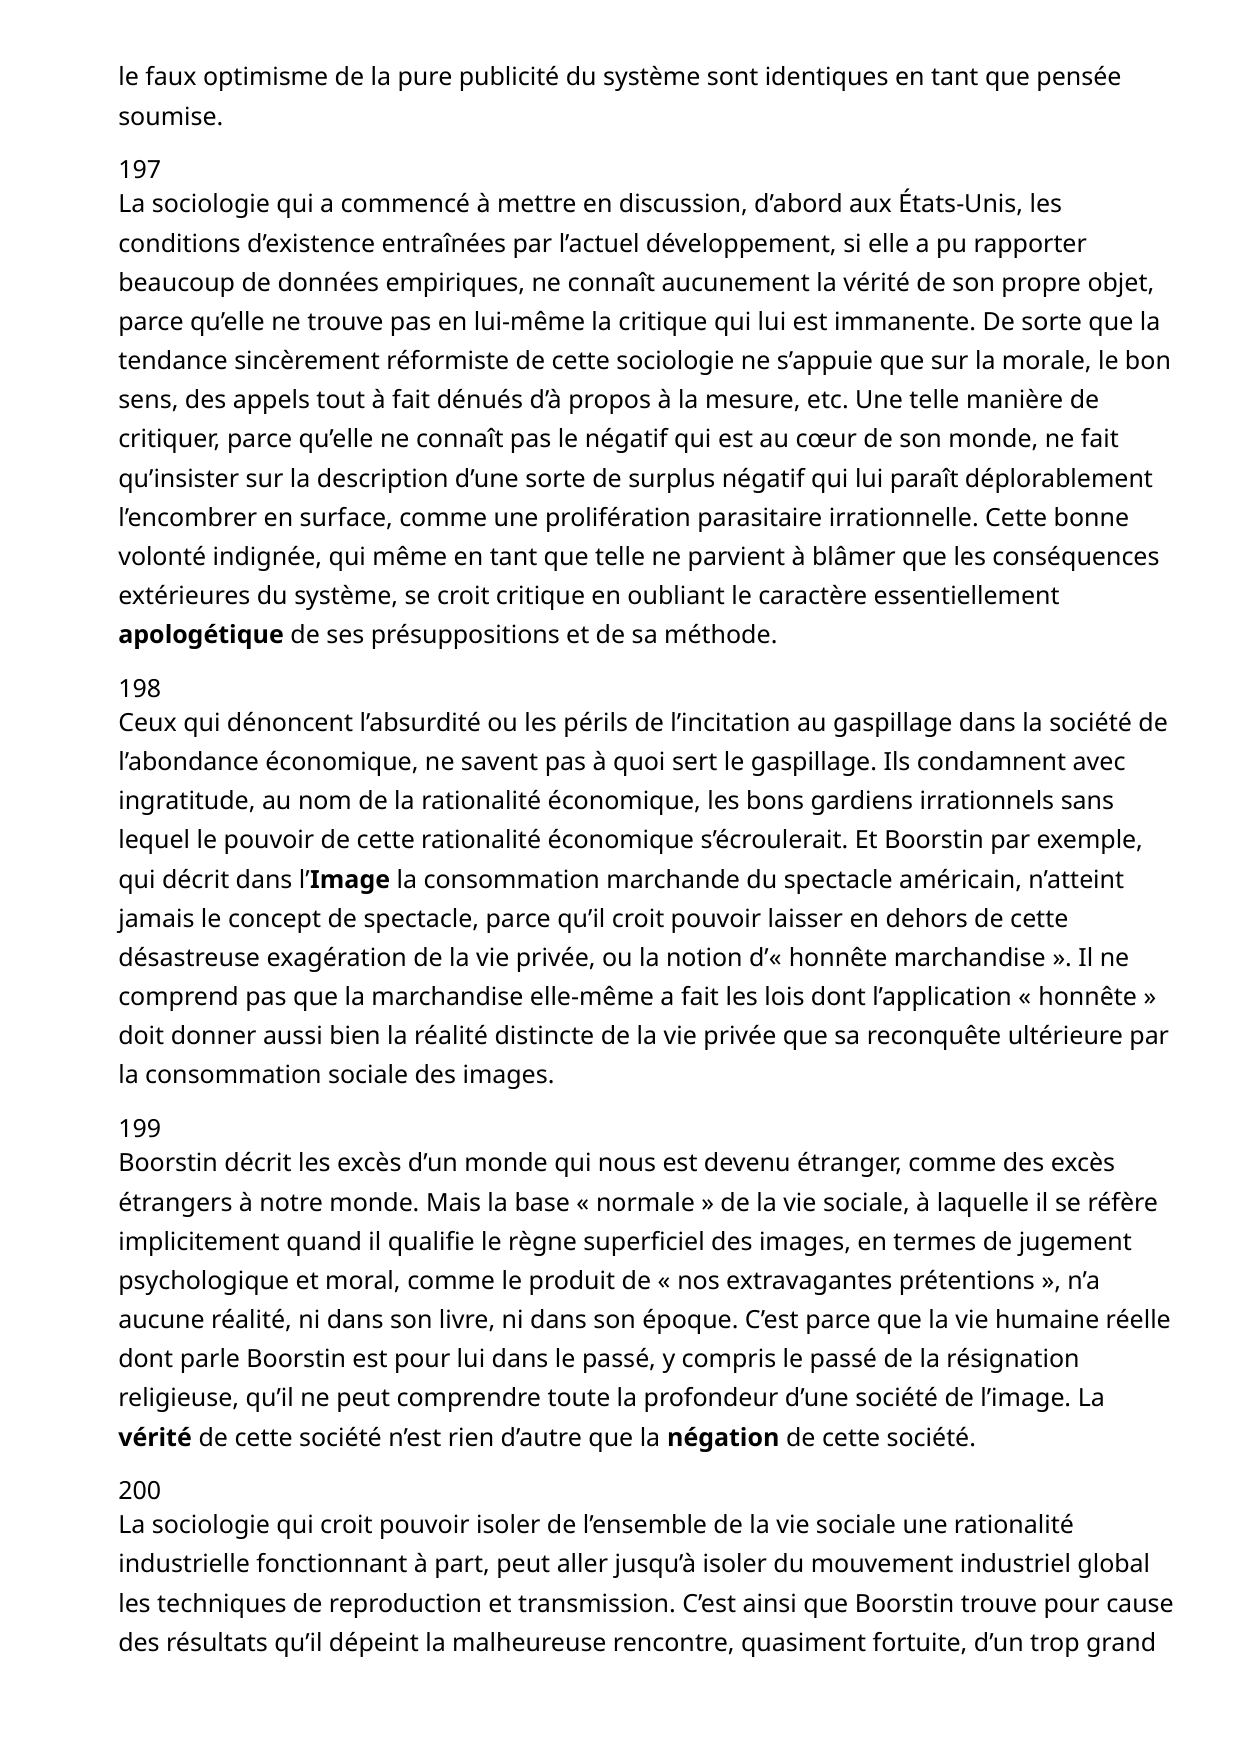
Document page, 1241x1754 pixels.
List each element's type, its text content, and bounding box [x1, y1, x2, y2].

text 200 [118, 1473, 1181, 1507]
text 197 [118, 152, 1181, 186]
text Boorstin décrit les excès d’un monde qui nous est devenu étranger, comme des excès étrangers à notre monde. Mais la base « normale » de la vie sociale, à laquelle il se réfère implicitement quand il qualifie le règne superficiel des images, en termes de jugement psychologique et moral, comme le produit de « nos extravagantes prétentions », n’a aucune réalité, ni dans son livre, ni dans son époque. C’est parce que la vie humaine réelle dont parle Boorstin est pour lui dans le passé, y compris le passé de la résignation religieuse, qu’il ne peut comprendre toute la profondeur d’une société de l’image. La vérité de cette société n’est rien d’autre que la négation de cette société. [118, 1145, 1181, 1453]
text le faux optimisme de la pure publicité du système sont identiques en tant que pensée soumise. [118, 59, 1181, 132]
text La sociologie qui croit pouvoir isoler de l’ensemble de la vie sociale une rationalité industrielle fonctionnant à part, peut aller jusqu’à isoler du mouvement industriel global les techniques de reproduction et transmission. C’est ainsi que Boorstin trouve pour cause des résultats qu’il dépeint la malheureuse rencontre, quasiment fortuite, d’un trop grand [118, 1507, 1181, 1658]
text La sociologie qui a commencé à mettre en discussion, d’abord aux États-Unis, les conditions d’existence entraînées par l’actuel développement, si elle a pu rapporter beaucoup de données empiriques, ne connaît aucunement la vérité de son propre objet, parce qu’elle ne trouve pas en lui-même la critique qui lui est immanente. De sorte que la tendance sincèrement réformiste de cette sociologie ne s’appuie que sur la morale, le bon sens, des appels tout à fait dénués d’à propos à la mesure, etc. Une telle manière de critiquer, parce qu’elle ne connaît pas le négatif qui est au cœur de son monde, ne fait qu’insister sur la description d’une sorte de surplus négatif qui lui paraît déplorablement l’encombrer en surface, comme une prolifération parasitaire irrationnelle. Cette bonne volonté indignée, qui même en tant que telle ne parvient à blâmer que les conséquences extérieures du système, se croit critique en oubliant le caractère essentiellement apologétique de ses présuppositions et de sa méthode. [118, 186, 1181, 651]
text 198 [118, 671, 1181, 705]
text Ceux qui dénoncent l’absurdité ou les périls de l’incitation au gaspillage dans la société de l’abondance économique, ne savent pas à quoi sert le gaspillage. Ils condamnent avec ingratitude, au nom de la rationalité économique, les bons gardiens irrationnels sans lequel le pouvoir de cette rationalité économique s’écroulerait. Et Boorstin par exemple, qui décrit dans l’Image la consommation marchande du spectacle américain, n’atteint jamais le concept de spectacle, parce qu’il croit pouvoir laisser en dehors de cette désastreuse exagération de la vie privée, ou la notion d’« honnête marchandise ». Il ne comprend pas que la marchandise elle-même a fait les lois dont l’application « honnête » doit donner aussi bien la réalité distincte de la vie privée que sa reconquête ultérieure par la consommation sociale des images. [118, 705, 1181, 1091]
text 199 [118, 1111, 1181, 1145]
